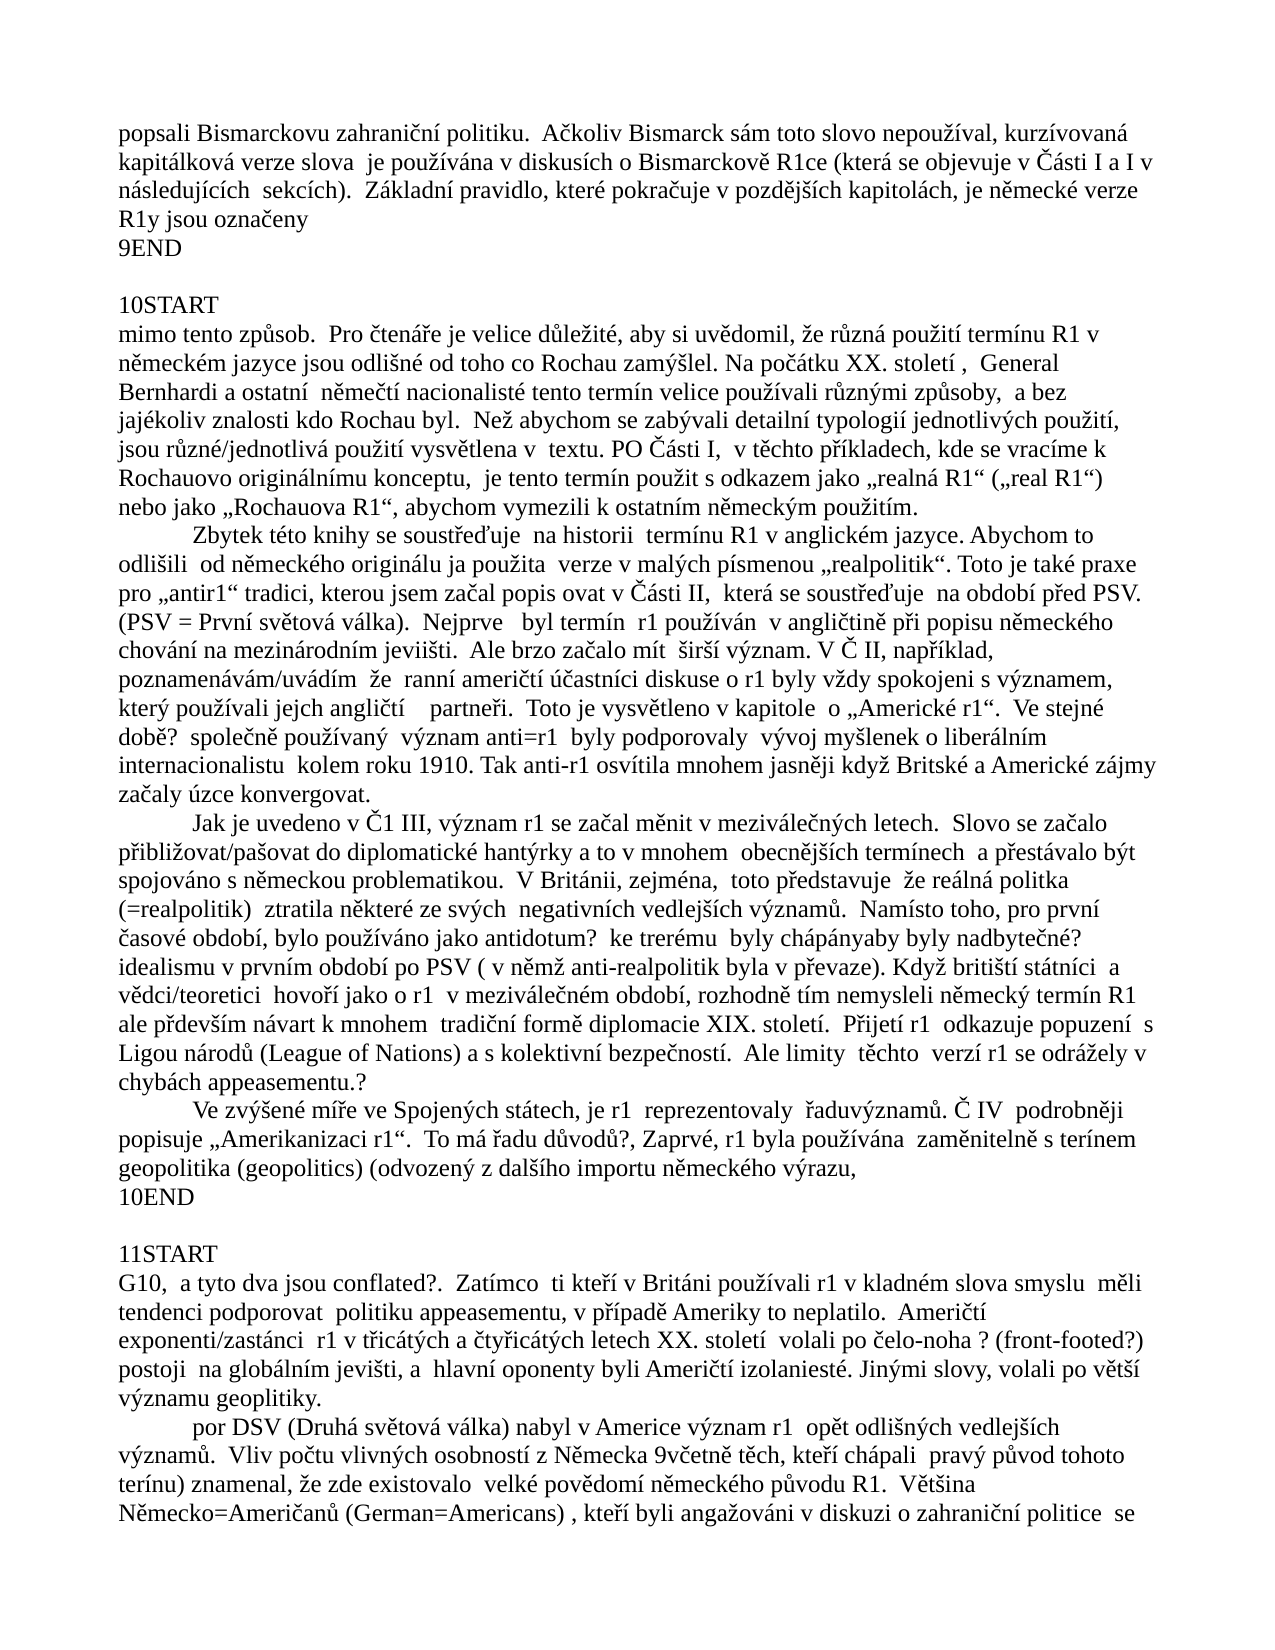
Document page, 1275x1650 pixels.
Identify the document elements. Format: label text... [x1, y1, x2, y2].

text Zbytek této knihy se soustřeďuje na historii termínu R1 v anglickém jazyce. Abychom to odlišili od německého originálu ja použita verze v malých písmenou „realpolitik“. Toto je také praxe pro „antir1“ tradici, kterou jsem začal popis ovat v Části II, která se soustřeďuje na období před PSV. (PSV = První světová válka). Nejprve byl termín r1 používán v angličtině při popisu německého chování na mezinárodním jeviišti. Ale brzo začalo mít širší význam. V Č II, například, poznamenávám/uvádím že ranní američtí účastníci diskuse o r1 byly vždy spokojeni s významem, který používali jejch angličtí partneři. Toto je vysvětleno v kapitole o „Americké r1“. Ve stejné době? společně používaný význam anti=r1 byly podporovaly vývoj myšlenek o liberálním internacionalistu kolem roku 1910. Tak anti-r1 osvítila mnohem jasněji když Britské a Americké zájmy začaly úzce konvergovat. [118, 521, 1157, 808]
text Jak je uvedeno v Č1 III, význam r1 se začal měnit v meziválečných letech. Slovo se začalo přibližovat/pašovat do diplomatické hantýrky a to v mnohem obecnějších termínech a přestávalo být spojováno s německou problematikou. V Británii, zejména, toto představuje že reálná politka (=realpolitik) ztratila některé ze svých negativních vedlejších významů. Namísto toho, pro první časové období, bylo používáno jako antidotum? ke trerému byly chápányaby byly nadbytečné? idealismu v prvním období po PSV ( v němž anti-realpolitik byla v převaze). Když britiští státníci a vědci/teoretici hovoří jako o r1 v meziválečném období, rozhodně tím nemysleli německý termín R1 ale přdevším návart k mnohem tradiční formě diplomacie XIX. století. Přijetí r1 odkazuje popuzení s Ligou národů (League of Nations) a s kolektivní bezpečností. Ale limity těchto verzí r1 se odrážely v chybách appeasementu.? [118, 808, 1157, 1096]
text popsali Bismarckovu zahraniční politiku. Ačkoliv Bismarck sám toto slovo nepoužíval, kurzívovaná kapitálková verze slova je používána v diskusích o Bismarckově R1ce (která se objevuje v Části I a I v následujících sekcích). Základní pravidlo, které pokračuje v pozdějších kapitolách, je německé verze R1y jsou označeny [118, 118, 1157, 233]
text 10END [118, 1182, 1157, 1211]
text 9END [118, 233, 1157, 262]
text por DSV (Druhá světová válka) nabyl v Americe význam r1 opět odlišných vedlejších významů. Vliv počtu vlivných osobností z Německa 9včetně těch, kteří chápali pravý původ tohoto terínu) znamenal, že zde existovalo velké povědomí německého původu R1. Většina Německo=Američanů (German=Americans) , kteří byli angažováni v diskuzi o zahraniční politice se [118, 1412, 1157, 1527]
text mimo tento způsob. Pro čtenáře je velice důležité, aby si uvědomil, že různá použití termínu R1 v německém jazyce jsou odlišné od toho co Rochau zamýšlel. Na počátku XX. století , General Bernhardi a ostatní němečtí nacionalisté tento termín velice používali různými způsoby, a bez jajékoliv znalosti kdo Rochau byl. Než abychom se zabývali detailní typologií jednotlivých použití, jsou různé/jednotlivá použití vysvětlena v textu. PO Části I, v těchto příkladech, kde se vracíme k Rochauovo originálnímu konceptu, je tento termín použit s odkazem jako „realná R1“ („real R1“) nebo jako „Rochauova R1“, abychom vymezili k ostatním německým použitím. [118, 319, 1157, 521]
text G10, a tyto dva jsou conflated?. Zatímco ti kteří v Británi používali r1 v kladném slova smyslu měli tendenci podporovat politiku appeasementu, v případě Ameriky to neplatilo. Američtí exponenti/zastánci r1 v třicátých a čtyřicátých letech XX. století volali po čelo-noha ? (front-footed?) postoji na globálním jevišti, a hlavní oponenty byli Američtí izolaniesté. Jinými slovy, volali po větší významu geoplitiky. [118, 1268, 1157, 1412]
text Ve zvýšené míře ve Spojených státech, je r1 reprezentovaly řaduvýznamů. Č IV podrobněji popisuje „Amerikanizaci r1“. To má řadu důvodů?, Zaprvé, r1 byla používána zaměnitelně s terínem geopolitika (geopolitics) (odvozený z dalšího importu německého výrazu, [118, 1096, 1157, 1182]
text 11START [118, 1239, 1157, 1268]
text 10START [118, 291, 1157, 319]
